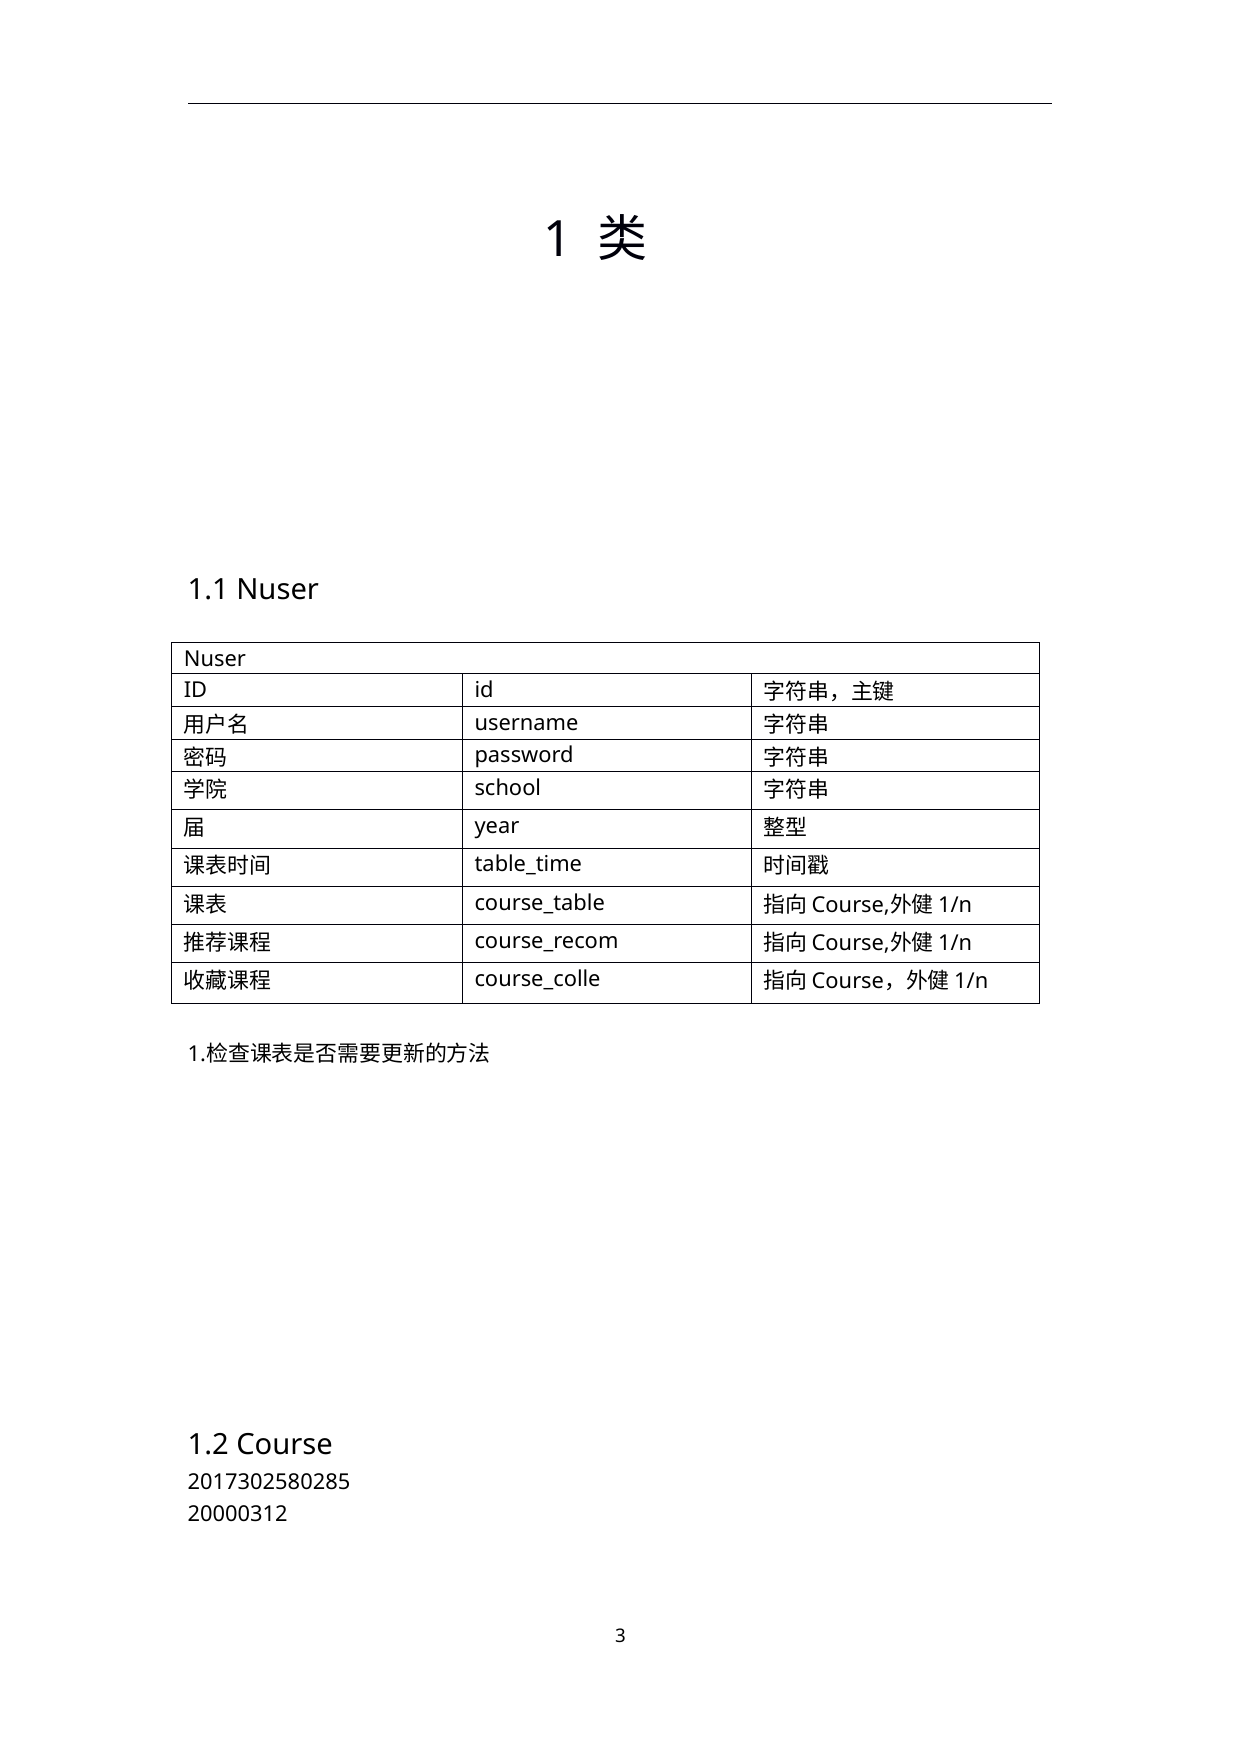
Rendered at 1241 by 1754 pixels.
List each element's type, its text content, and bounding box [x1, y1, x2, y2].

table_cell 收藏课程 [172, 963, 462, 1003]
text 2017302580285 [187, 1466, 1053, 1496]
table_cell 字符串 [752, 707, 1039, 738]
table_cell 学院 [172, 772, 462, 809]
table_cell 指向Course,外健1/n [752, 887, 1039, 924]
text 20000312 [187, 1498, 1053, 1528]
text 1.1 Nuser [187, 568, 1052, 608]
table_cell course_table [463, 887, 751, 924]
table_cell 密码 [172, 740, 462, 771]
table_cell course_recom [463, 925, 751, 962]
table_cell course_colle [463, 963, 751, 1003]
table_cell 字符串，主键 [752, 674, 1039, 706]
text 1.2 Course [187, 1423, 1053, 1463]
table_cell password [463, 740, 751, 771]
table_cell 指向Course,外健1/n [752, 925, 1039, 962]
table_cell 字符串 [752, 740, 1039, 771]
table_cell 时间戳 [752, 849, 1039, 886]
table_cell 课表时间 [172, 849, 462, 886]
table_cell year [463, 810, 751, 847]
table_cell ID [172, 674, 462, 706]
text 1.检查课表是否需要更新的方法 [187, 1036, 1053, 1068]
table_cell 字符串 [752, 772, 1039, 809]
table_cell 届 [172, 810, 462, 847]
table_cell table_time [463, 849, 751, 886]
table_cell 指向Course，外健1/n [752, 963, 1039, 1003]
list 类 [544, 199, 1053, 271]
table_cell username [463, 707, 751, 738]
table_cell 推荐课程 [172, 925, 462, 962]
table_cell school [463, 772, 751, 809]
table_cell id [463, 674, 751, 706]
table_cell 课表 [172, 887, 462, 924]
table_cell 用户名 [172, 707, 462, 738]
table_cell 整型 [752, 810, 1039, 847]
table_header Nuser [172, 643, 1039, 673]
